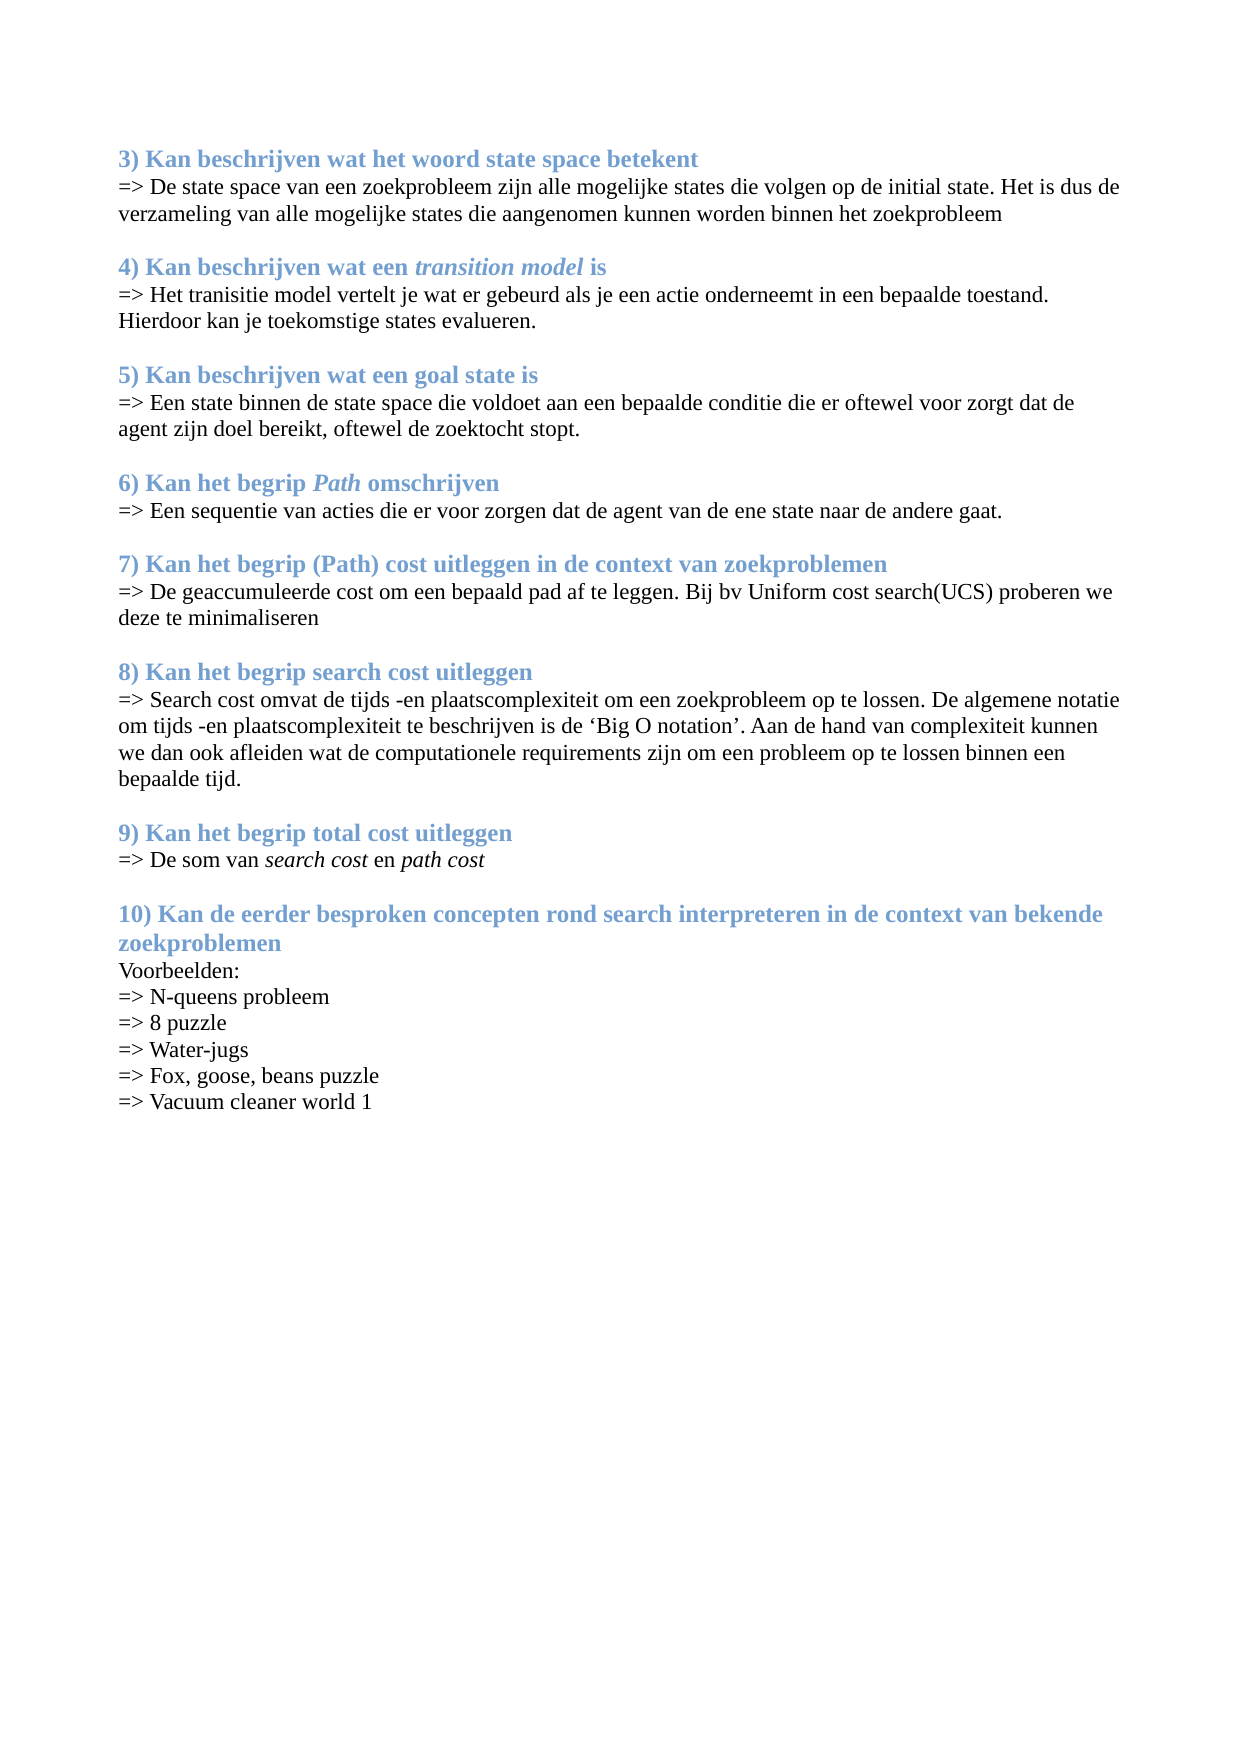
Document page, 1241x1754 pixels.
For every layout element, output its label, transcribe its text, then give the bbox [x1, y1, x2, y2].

text => Fox, goose, beans puzzle [118, 1062, 1122, 1088]
text => De state space van een zoekprobleem zijn alle mogelijke states die volgen op de initial state. Het is dus de verzameling van alle mogelijke states die aangenomen kunnen worden binnen het zoekprobleem [118, 173, 1122, 226]
text => De som van search cost en path cost [118, 846, 1122, 873]
text => 8 puzzle [118, 1009, 1122, 1036]
text => Een sequentie van acties die er voor zorgen dat de agent van de ene state naar de andere gaat. [118, 497, 1122, 523]
text Voorbeelden: [118, 957, 1122, 983]
text 8) Kan het begrip search cost uitleggen [118, 657, 1122, 686]
text => Het tranisitie model vertelt je wat er gebeurd als je een actie onderneemt in een bepaalde toestand. Hierdoor kan je toekomstige states evalueren. [118, 281, 1122, 334]
text => Search cost omvat de tijds -en plaatscomplexiteit om een zoekprobleem op te lossen. De algemene notatie om tijds -en plaatscomplexiteit te beschrijven is de ‘Big O notation’. Aan de hand van complexiteit kunnen we dan ook afleiden wat de computationele requirements zijn om een probleem op te lossen binnen een bepaalde tijd. [118, 686, 1122, 791]
text 4) Kan beschrijven wat een transition model is [118, 252, 1122, 281]
text 5) Kan beschrijven wat een goal state is [118, 360, 1122, 389]
text => De geaccumuleerde cost om een bepaald pad af te leggen. Bij bv Uniform cost search(UCS) proberen we deze te minimaliseren [118, 578, 1122, 631]
text 7) Kan het begrip (Path) cost uitleggen in de context van zoekproblemen [118, 549, 1122, 578]
text => Water-jugs [118, 1036, 1122, 1062]
text => N-queens probleem [118, 983, 1122, 1009]
text 10) Kan de eerder besproken concepten rond search interpreteren in de context van bekende zoekproblemen [118, 899, 1122, 957]
text 9) Kan het begrip total cost uitleggen [118, 818, 1122, 846]
text => Vacuum cleaner world 1 [118, 1088, 1122, 1115]
text 3) Kan beschrijven wat het woord state space betekent [118, 144, 1122, 173]
text 6) Kan het begrip Path omschrijven [118, 468, 1122, 497]
text => Een state binnen de state space die voldoet aan een bepaalde conditie die er oftewel voor zorgt dat de agent zijn doel bereikt, oftewel de zoektocht stopt. [118, 389, 1122, 442]
